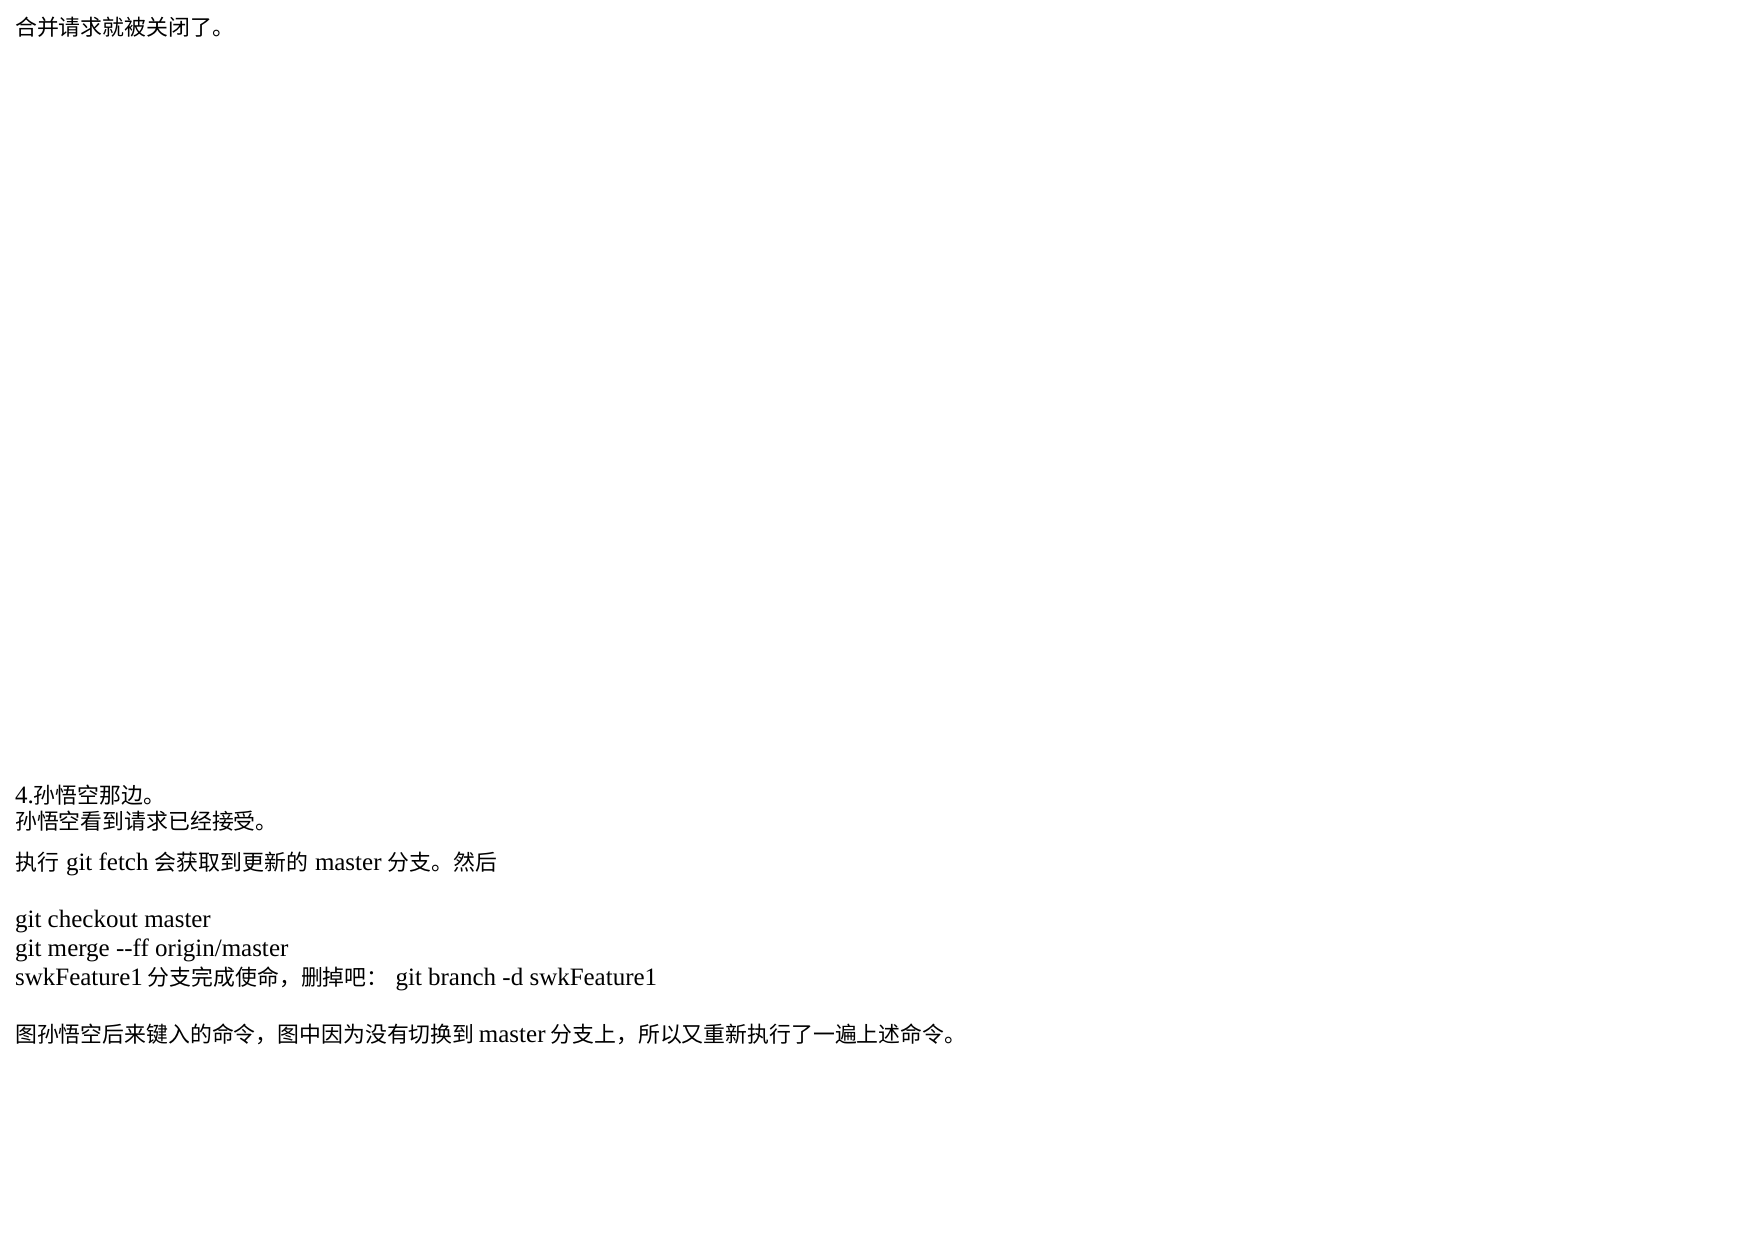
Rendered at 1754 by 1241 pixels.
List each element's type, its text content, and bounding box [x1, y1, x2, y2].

text 执行 git fetch 会获取到更新的 master 分支。然后 git checkout master git merge --ff origin/master swkFeature1分支完成使命，删掉吧： git branch -d swkFeature1 图孙悟空后来键入的命令，图中因为没有切换到master分支上，所以又重新执行了一遍上述命令。 [15, 847, 1739, 1048]
text 图 唐僧在自己的电脑上工作，审核孙悟空提交的分支代码，决定是否合并。 图 唐僧键入的命令 这个时候，唐僧打开gitlab相应的项目，查看master分支的内容。发现服务器上面有了孙悟空提交的源代码了。 唐僧可以在那个请求页面下关闭合并请求。gitlab合并请求有自动的功能，但是还是需要管理员唐僧获取下来，合并，测试是否有问题。不建议使用gitlab的自动合并功能。 合并请求就被关闭了。 4.孙悟空那边。 孙悟空看到请求已经接受。 [15, 15, 1739, 834]
